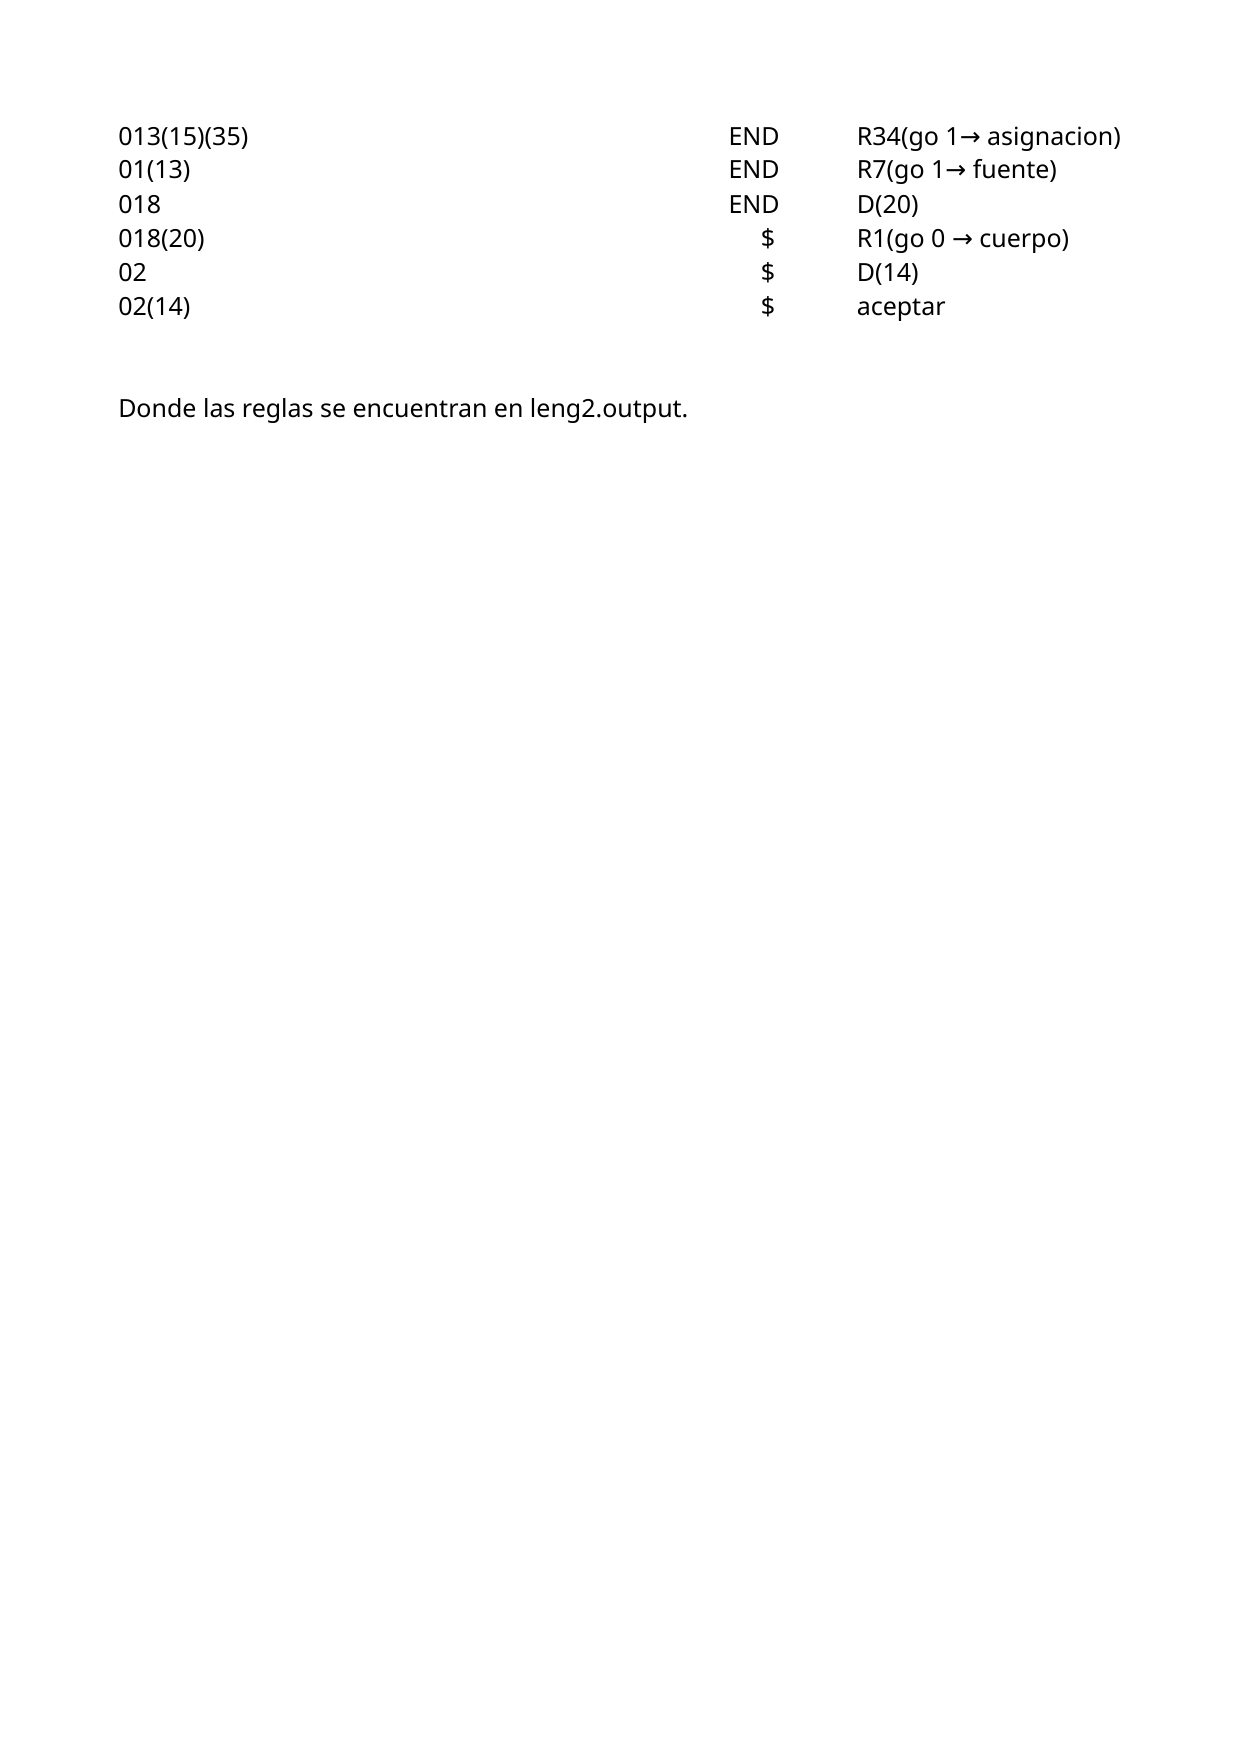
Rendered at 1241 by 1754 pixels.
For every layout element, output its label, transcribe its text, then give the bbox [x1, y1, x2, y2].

text 02(14) $ aceptar [118, 288, 1123, 322]
text 018 END D(20) [118, 186, 1123, 220]
text 013(15)(35) END R34(go 1→ asignacion) [118, 118, 1123, 152]
text 01(13) END R7(go 1→ fuente) [118, 152, 1123, 186]
text 02 $ D(14) [118, 254, 1123, 288]
text 018(20) $ R1(go 0 → cuerpo) [118, 220, 1123, 254]
text Donde las reglas se encuentran en leng2.output. [118, 391, 1123, 425]
